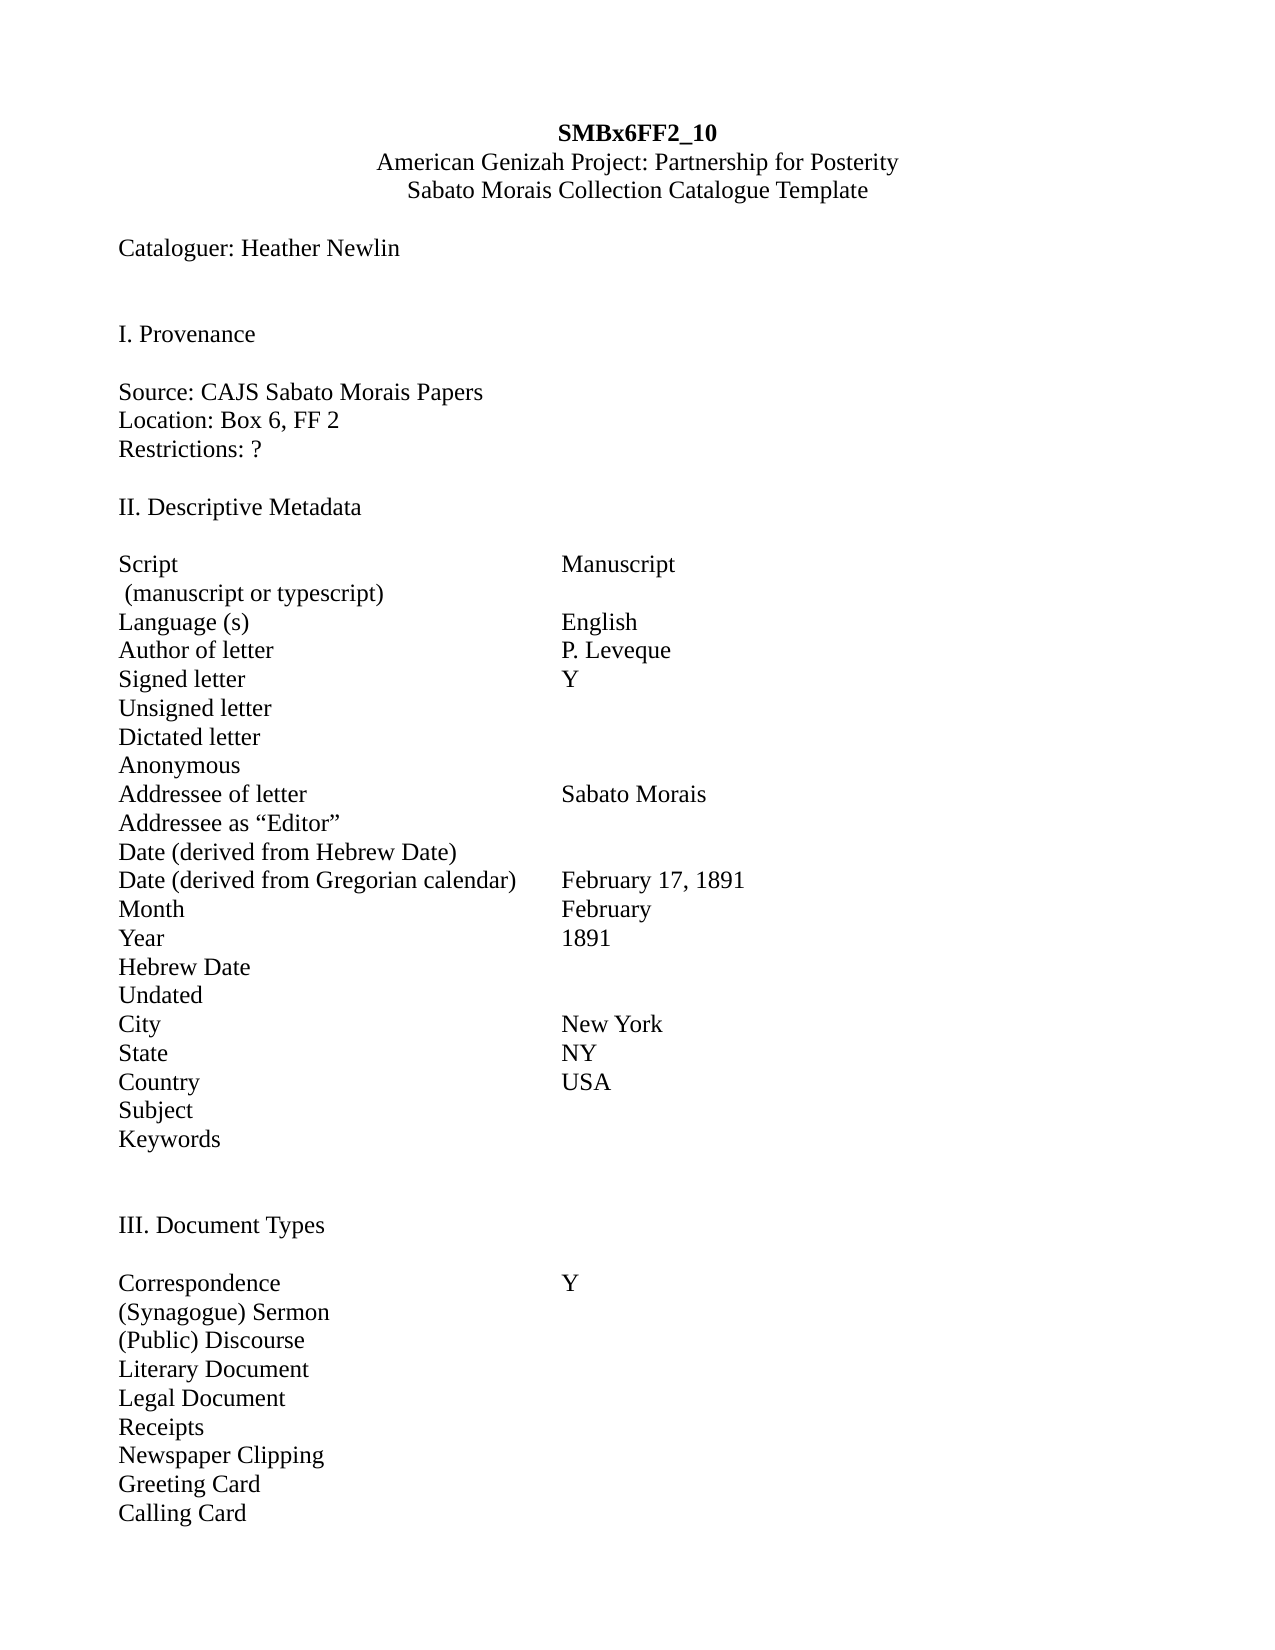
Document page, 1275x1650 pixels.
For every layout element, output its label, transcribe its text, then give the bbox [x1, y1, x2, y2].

text III. Document Types [118, 1211, 1157, 1239]
text SMBx6FF2_10 [118, 118, 1157, 147]
text American Genizah Project: Partnership for Posterity [118, 147, 1157, 176]
text Legal Document [118, 1383, 1157, 1412]
text Greeting Card [118, 1469, 1157, 1498]
text Author of letter P. Leveque [118, 636, 1157, 664]
text (Public) Discourse [118, 1326, 1157, 1354]
text Keywords [118, 1124, 1157, 1153]
text Signed letter Y [118, 664, 1157, 693]
text (manuscript or typescript) [118, 578, 1157, 607]
text State NY [118, 1038, 1157, 1067]
text Script Manuscript [118, 549, 1157, 578]
text Cataloguer: Heather Newlin [118, 233, 1157, 262]
text City New York [118, 1009, 1157, 1038]
text Country USA [118, 1067, 1157, 1096]
text Restrictions: ? [118, 434, 1157, 463]
text Month February [118, 894, 1157, 923]
text Dictated letter [118, 722, 1157, 751]
text Location: Box 6, FF 2 [118, 406, 1157, 434]
text Newspaper Clipping [118, 1441, 1157, 1469]
text Calling Card [118, 1498, 1157, 1527]
text Language (s) English [118, 607, 1157, 636]
text Unsigned letter [118, 693, 1157, 722]
text Source: CAJS Sabato Morais Papers [118, 377, 1157, 406]
text Addressee of letter Sabato Morais [118, 779, 1157, 808]
text Correspondence Y [118, 1268, 1157, 1297]
text I. Provenance [118, 319, 1157, 348]
text Receipts [118, 1412, 1157, 1441]
text Anonymous [118, 751, 1157, 779]
text Undated [118, 981, 1157, 1009]
text (Synagogue) Sermon [118, 1297, 1157, 1326]
text Date (derived from Gregorian calendar) February 17, 1891 [118, 866, 1157, 894]
text Date (derived from Hebrew Date) [118, 837, 1157, 866]
text Addressee as “Editor” [118, 808, 1157, 837]
text Sabato Morais Collection Catalogue Template [118, 176, 1157, 204]
text Literary Document [118, 1354, 1157, 1383]
text II. Descriptive Metadata [118, 492, 1157, 521]
text Subject [118, 1096, 1157, 1124]
text Year 1891 [118, 923, 1157, 952]
text Hebrew Date [118, 952, 1157, 981]
